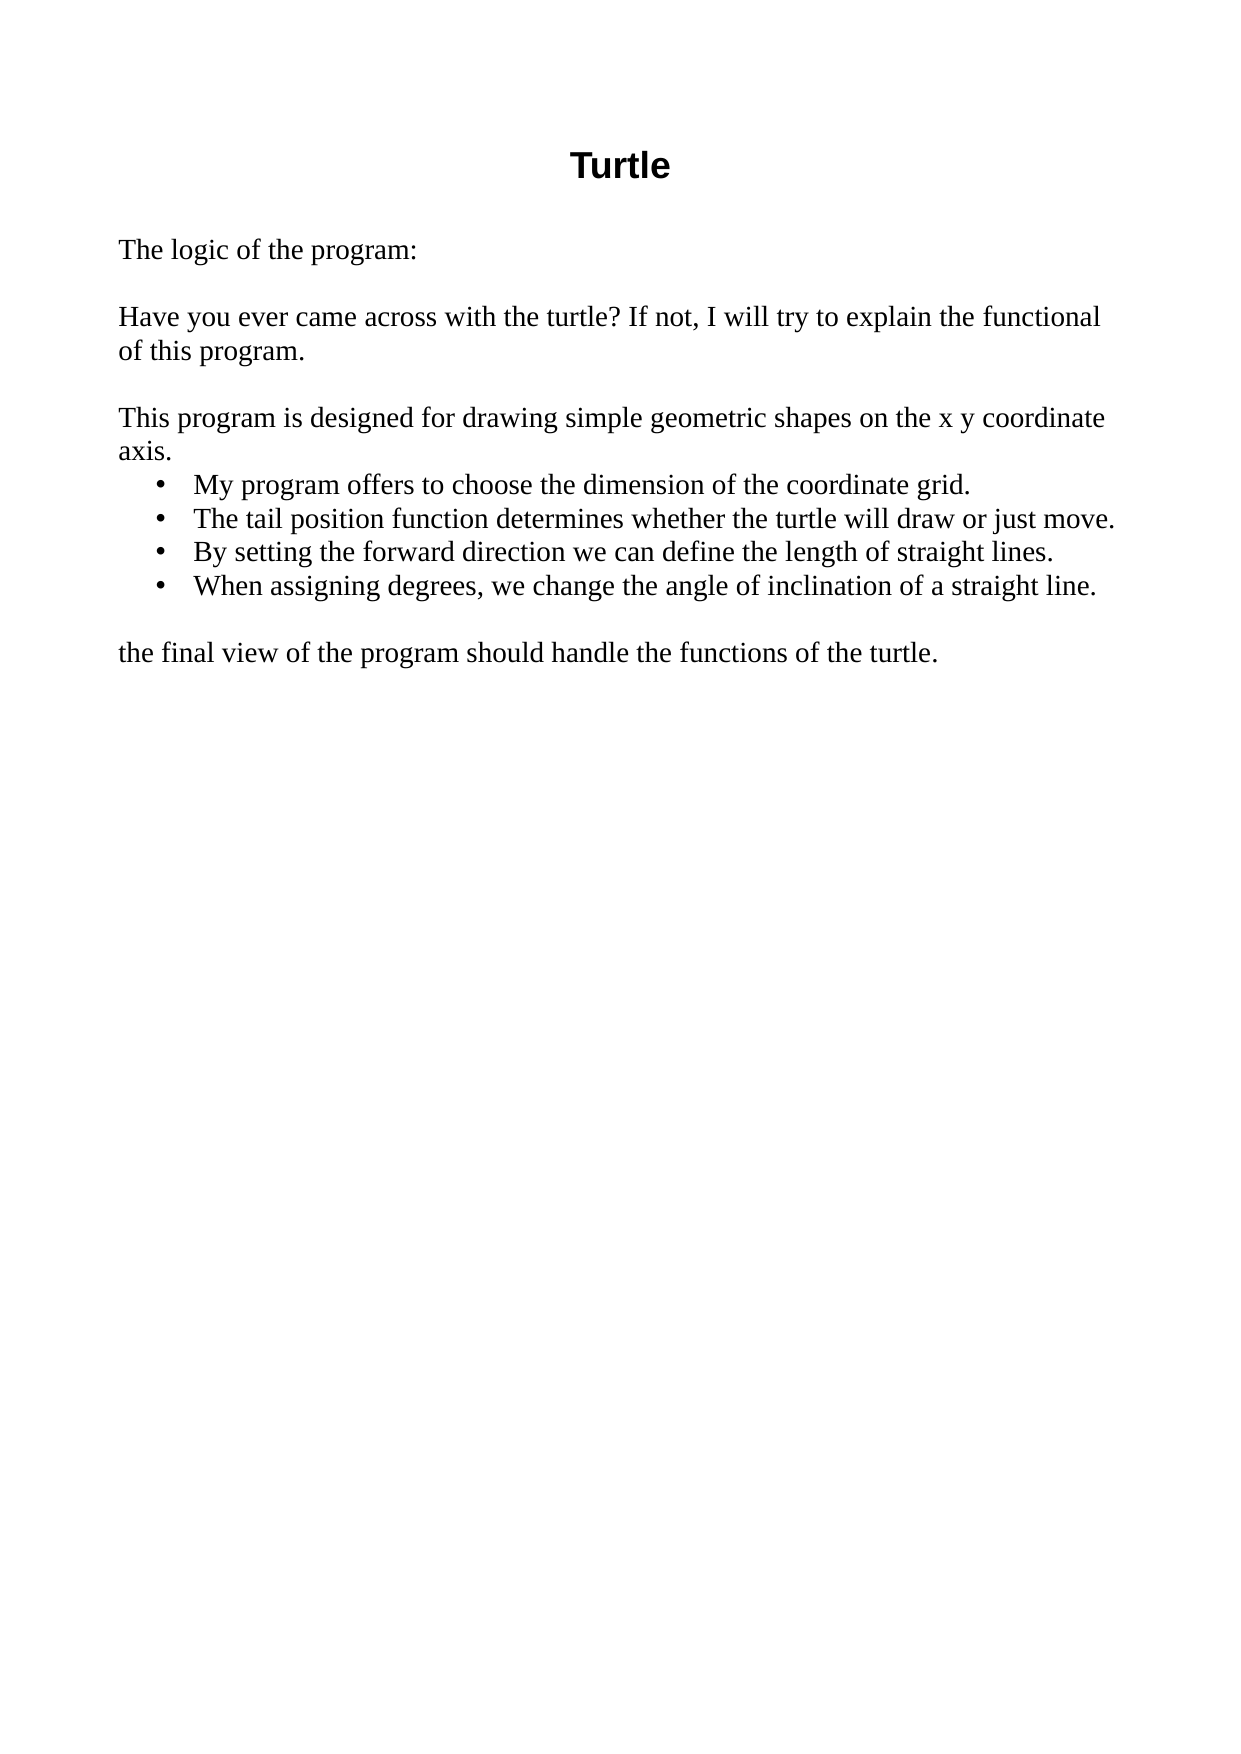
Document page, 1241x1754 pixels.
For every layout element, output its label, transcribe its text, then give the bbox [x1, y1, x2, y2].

list When assigning degrees, we change the angle of inclination of a straight line. [156, 568, 1122, 602]
text Have you ever came across with the turtle? If not, I will try to explain the functional of this program. [118, 299, 1122, 366]
subtitle Turtle [118, 143, 1122, 186]
list My program offers to choose the dimension of the coordinate grid. [156, 467, 1122, 501]
list By setting the forward direction we can define the length of straight lines. [156, 534, 1122, 568]
text The logic of the program: [118, 232, 1122, 266]
text the final view of the program should handle the functions of the turtle. [118, 635, 1122, 669]
text This program is designed for drawing simple geometric shapes on the x y coordinate axis. [118, 400, 1122, 467]
list The tail position function determines whether the turtle will draw or just move. [156, 501, 1122, 534]
